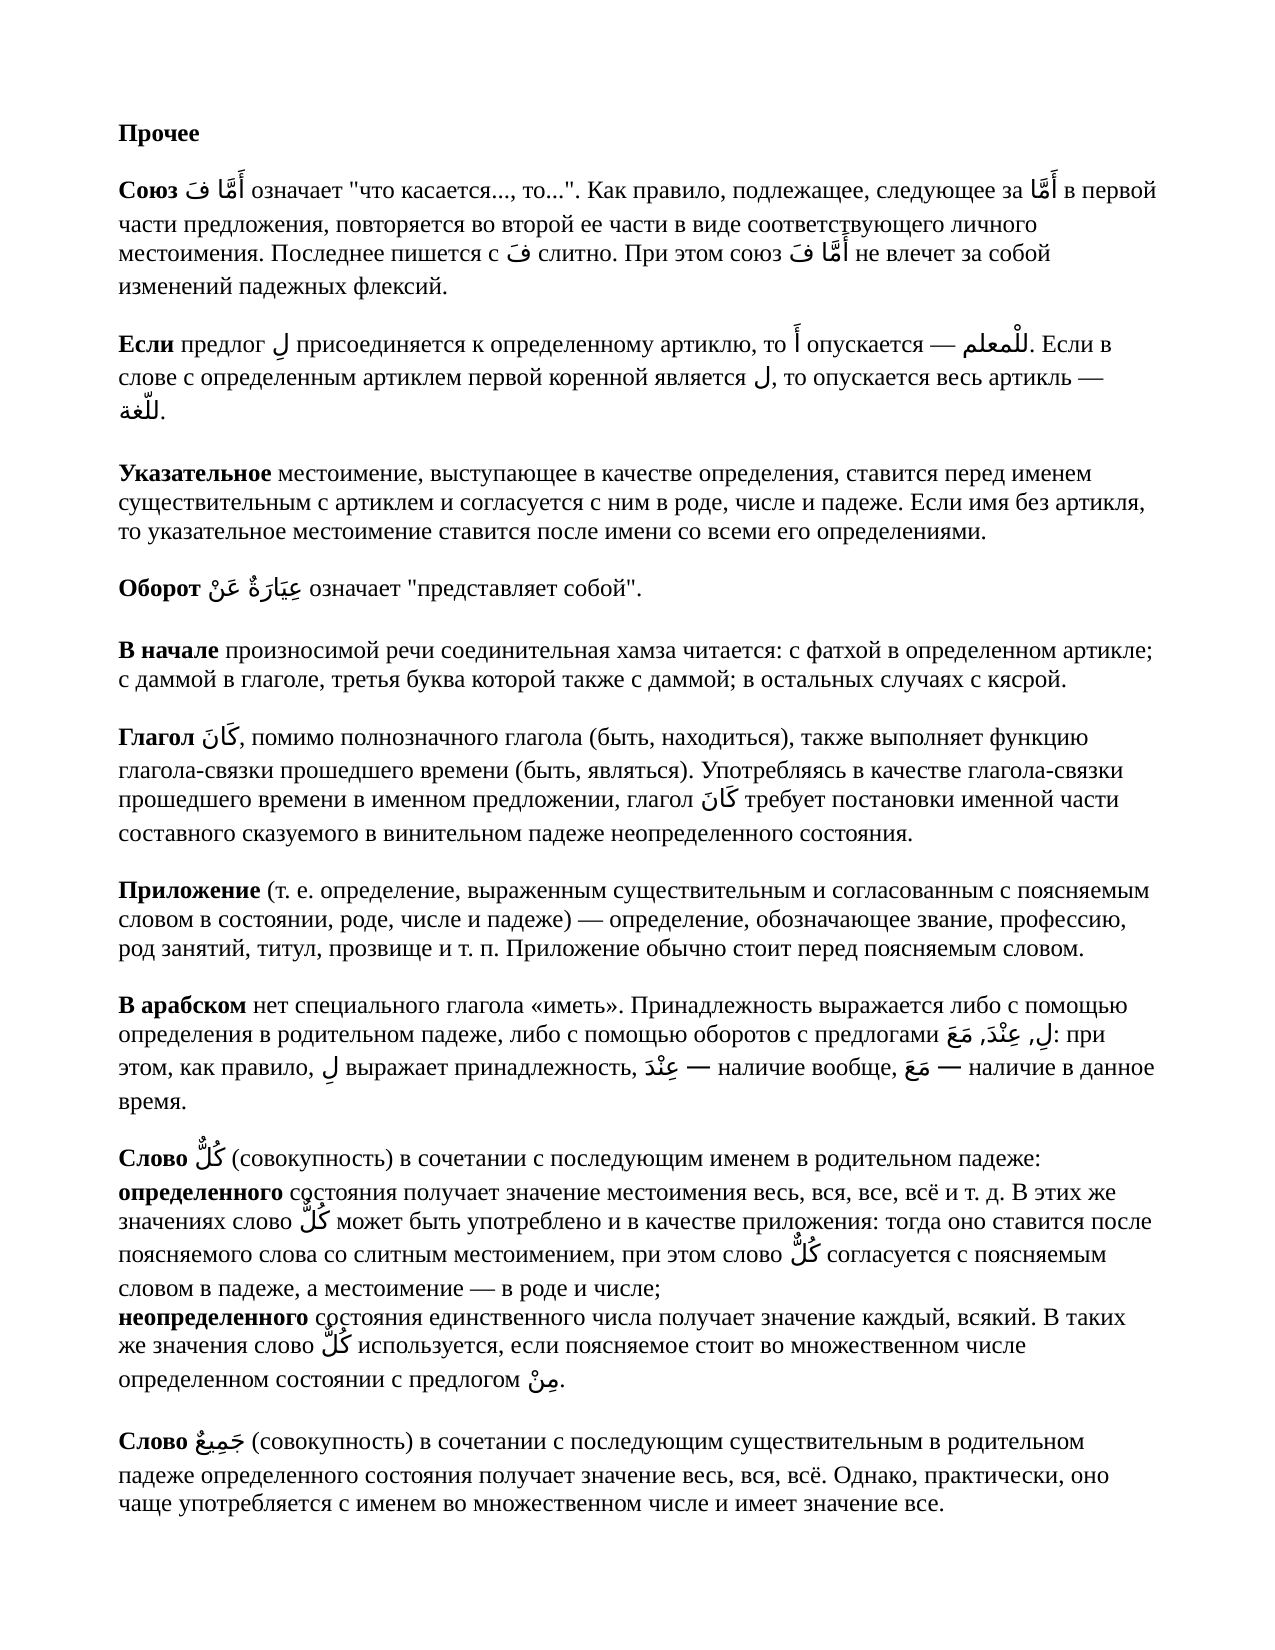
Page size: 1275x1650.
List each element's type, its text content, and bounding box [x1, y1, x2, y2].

text неопределенного состояния единственного числа получает значение каждый, всякий. В таких же значения слово كُلٌّ используется, если поясняемое стоит во множественном числе определенном состоянии с предлогом مِنْ. [118, 1302, 1157, 1397]
text Приложение (т. е. определение, выраженным существительным и согласованным с поясняемым словом в состоянии, роде, числе и падеже) — определение, обозначающее звание, профессию, род занятий, титул, прозвище и т. п. Приложение обычно стоит перед поясняемым словом. [118, 875, 1157, 961]
text Указательное местоимение, выступающее в качестве определения, ставится перед именем существительным с артиклем и согласуется с ним в роде, числе и падеже. Если имя без артикля, то указательное местоимение ставится после имени со всеми его определениями. [118, 458, 1157, 544]
text В арабском нет специального глагола «иметь». Принадлежность выражается либо с помощью определения в родительном падеже, либо с помощью оборотов с предлогами لِ, عِنْدَ, مَعَ: при этом, как правило, لِ выражает принадлежность, عِنْدَ — наличие вообще, مَعَ — наличие в данное время. [118, 990, 1157, 1115]
text В начале произносимой речи соединительная хамза читается: с фатхой в определенном артикле; с даммой в глаголе, третья буква которой также с даммой; в остальных случаях с кясрой. [118, 636, 1157, 693]
text Оборот عِيَارَةٌ عَنْ означает "представляет собой". [118, 573, 1157, 607]
text Прочее [118, 118, 1157, 147]
text определенного состояния получает значение местоимения весь, вся, все, всё и т. д. В этих же значениях слово كُلٌّ может быть употреблено и в качестве приложения: тогда оно ставится после поясняемого слова со слитным местоимением, при этом слово كُلٌّ согласуется с поясняемым словом в падеже, а местоимение — в роде и числе; [118, 1177, 1157, 1302]
text Слово جَمِيعٌ (совокупность) в сочетании с последующим существительным в родительном падеже определенного состояния получает значение весь, вся, всё. Однако, практически, оно чаще употребляется с именем во множественном числе и имеет значение все. [118, 1426, 1157, 1517]
text Слово كُلٌّ (совокупность) в сочетании с последующим именем в родительном падеже: [118, 1143, 1157, 1177]
text Если предлог لِ присоединяется к определенному артиклю, то أَ опускается — للْمعلم. Если в слове с определенным артиклем первой коренной является ل, то опускается весь артикль — للّغة. [118, 329, 1157, 429]
text Глагол كَانَ, помимо полнозначного глагола (быть, находиться), также выполняет функцию глагола-связки прошедшего времени (быть, являться). Употребляясь в качестве глагола-связки прошедшего времени в именном предложении, глагол كَانَ требует постановки именной части составного сказуемого в винительном падеже неопределенного состояния. [118, 722, 1157, 846]
text Союз أَمَّا فَ означает "что касается..., то...". Как правило, подлежащее, следующее за أَمَّا в первой части предложения, повторяется во второй ее части в виде соответствующего личного местоимения. Последнее пишется с فَ слитно. При этом союз أَمَّا فَ не влечет за собой изменений падежных флексий. [118, 176, 1157, 300]
